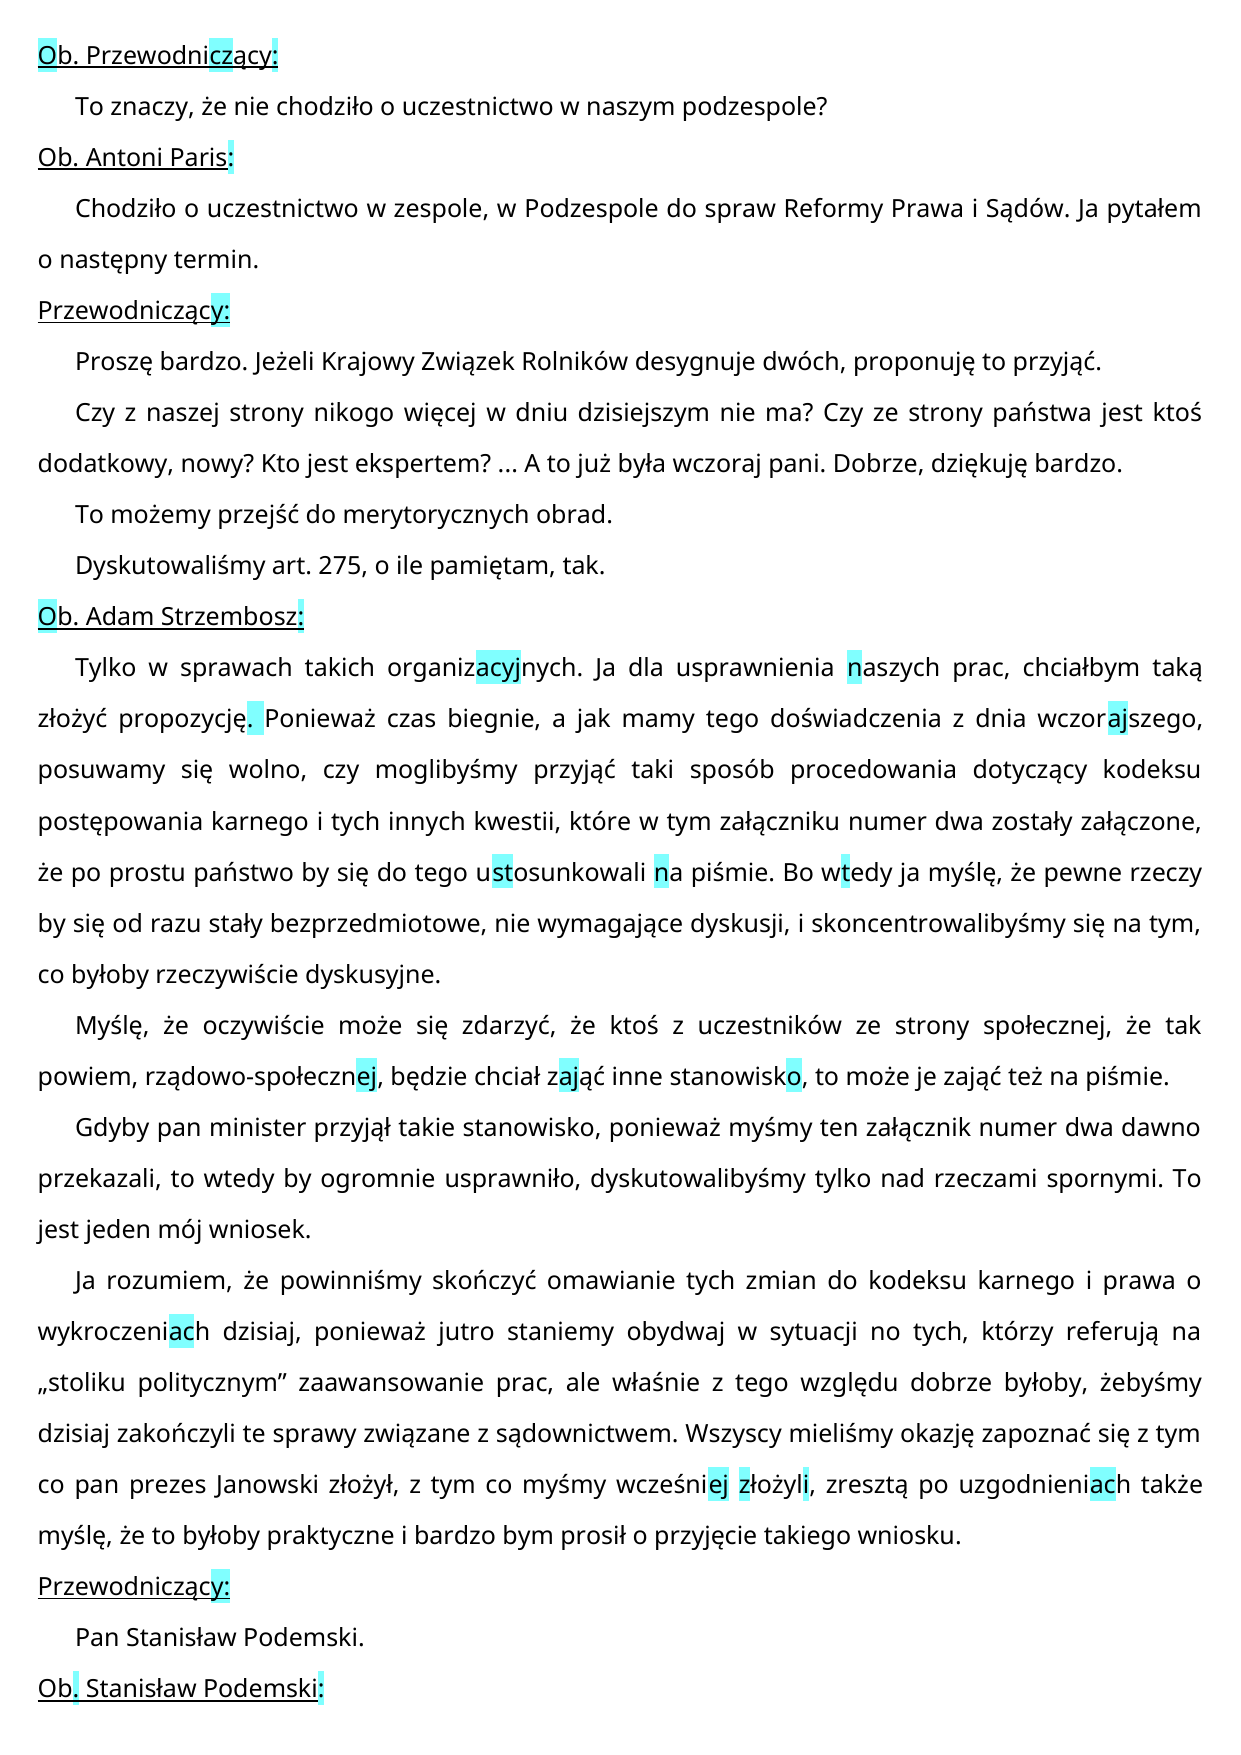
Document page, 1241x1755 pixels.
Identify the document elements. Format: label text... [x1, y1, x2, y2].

text Przewodniczący: [37, 293, 1203, 327]
text Ob. Adam Strzembosz: [37, 599, 1203, 633]
text Ob. Antoni Paris: [37, 139, 1203, 174]
text Proszę bardzo. Jeżeli Krajowy Związek Rolników desygnuje dwóch, proponuję to przyjąć. [37, 344, 1203, 378]
text Pan Stanisław Podemski. [37, 1620, 1203, 1654]
text Gdyby pan minister przyjął takie stanowisko, ponieważ myśmy ten załącznik numer dwa dawno przekazali, to wtedy by ogromnie usprawniło, dyskutowalibyśmy tylko nad rzeczami spornymi. To jest jeden mój wniosek. [37, 1109, 1203, 1246]
text Przewodniczący: [37, 1569, 1203, 1603]
text Czy z naszej strony nikogo więcej w dniu dzisiejszym nie ma? Czy ze strony państwa jest ktoś dodatkowy, nowy? Kto jest ekspertem? ... A to już była wczoraj pani. Dobrze, dziękuję bardzo. [37, 395, 1203, 480]
text To możemy przejść do merytorycznych obrad. [37, 497, 1203, 531]
text Myślę, że oczywiście może się zdarzyć, że ktoś z uczestników ze strony społecznej, że tak powiem, rządowo-społecznej, będzie chciał zająć inne stanowisko, to może je zająć też na piśmie. [37, 1007, 1203, 1092]
text Tylko w sprawach takich organizacyjnych. Ja dla usprawnienia naszych prac, chciałbym taką złożyć propozycję. Ponieważ czas biegnie, a jak mamy tego doświadczenia z dnia wczorajszego, posuwamy się wolno, czy moglibyśmy przyjąć taki sposób procedowania dotyczący kodeksu postępowania karnego i tych innych kwestii, które w tym załączniku numer dwa zostały załączone, że po prostu państwo by się do tego ustosunkowali na piśmie. Bo wtedy ja myślę, że pewne rzeczy by się od razu stały bezprzedmiotowe, nie wymagające dyskusji, i skoncentrowalibyśmy się na tym, co byłoby rzeczywiście dyskusyjne. [37, 650, 1203, 990]
text Ob. Przewodniczący: [37, 37, 1203, 72]
text Chodziło o uczestnictwo w zespole, w Podzespole do spraw Reformy Prawa i Sądów. Ja pytałem o następny termin. [37, 191, 1203, 276]
text Dyskutowaliśmy art. 275, o ile pamiętam, tak. [37, 548, 1203, 582]
text Ob. Stanisław Podemski: [37, 1671, 1203, 1705]
text To znaczy, że nie chodziło o uczestnictwo w naszym podzespole? [37, 88, 1203, 123]
text Ja rozumiem, że powinniśmy skończyć omawianie tych zmian do kodeksu karnego i prawa o wykroczeniach dzisiaj, ponieważ jutro staniemy obydwaj w sytuacji no tych, którzy referują na „stoliku politycznym” zaawansowanie prac, ale właśnie z tego względu dobrze byłoby, żebyśmy dzisiaj zakończyli te sprawy związane z sądownictwem. Wszyscy mieliśmy okazję zapoznać się z tym co pan prezes Janowski złożył, z tym co myśmy wcześniej złożyli, zresztą po uzgodnieniach także myślę, że to byłoby praktyczne i bardzo bym prosił o przyjęcie takiego wniosku. [37, 1262, 1203, 1552]
